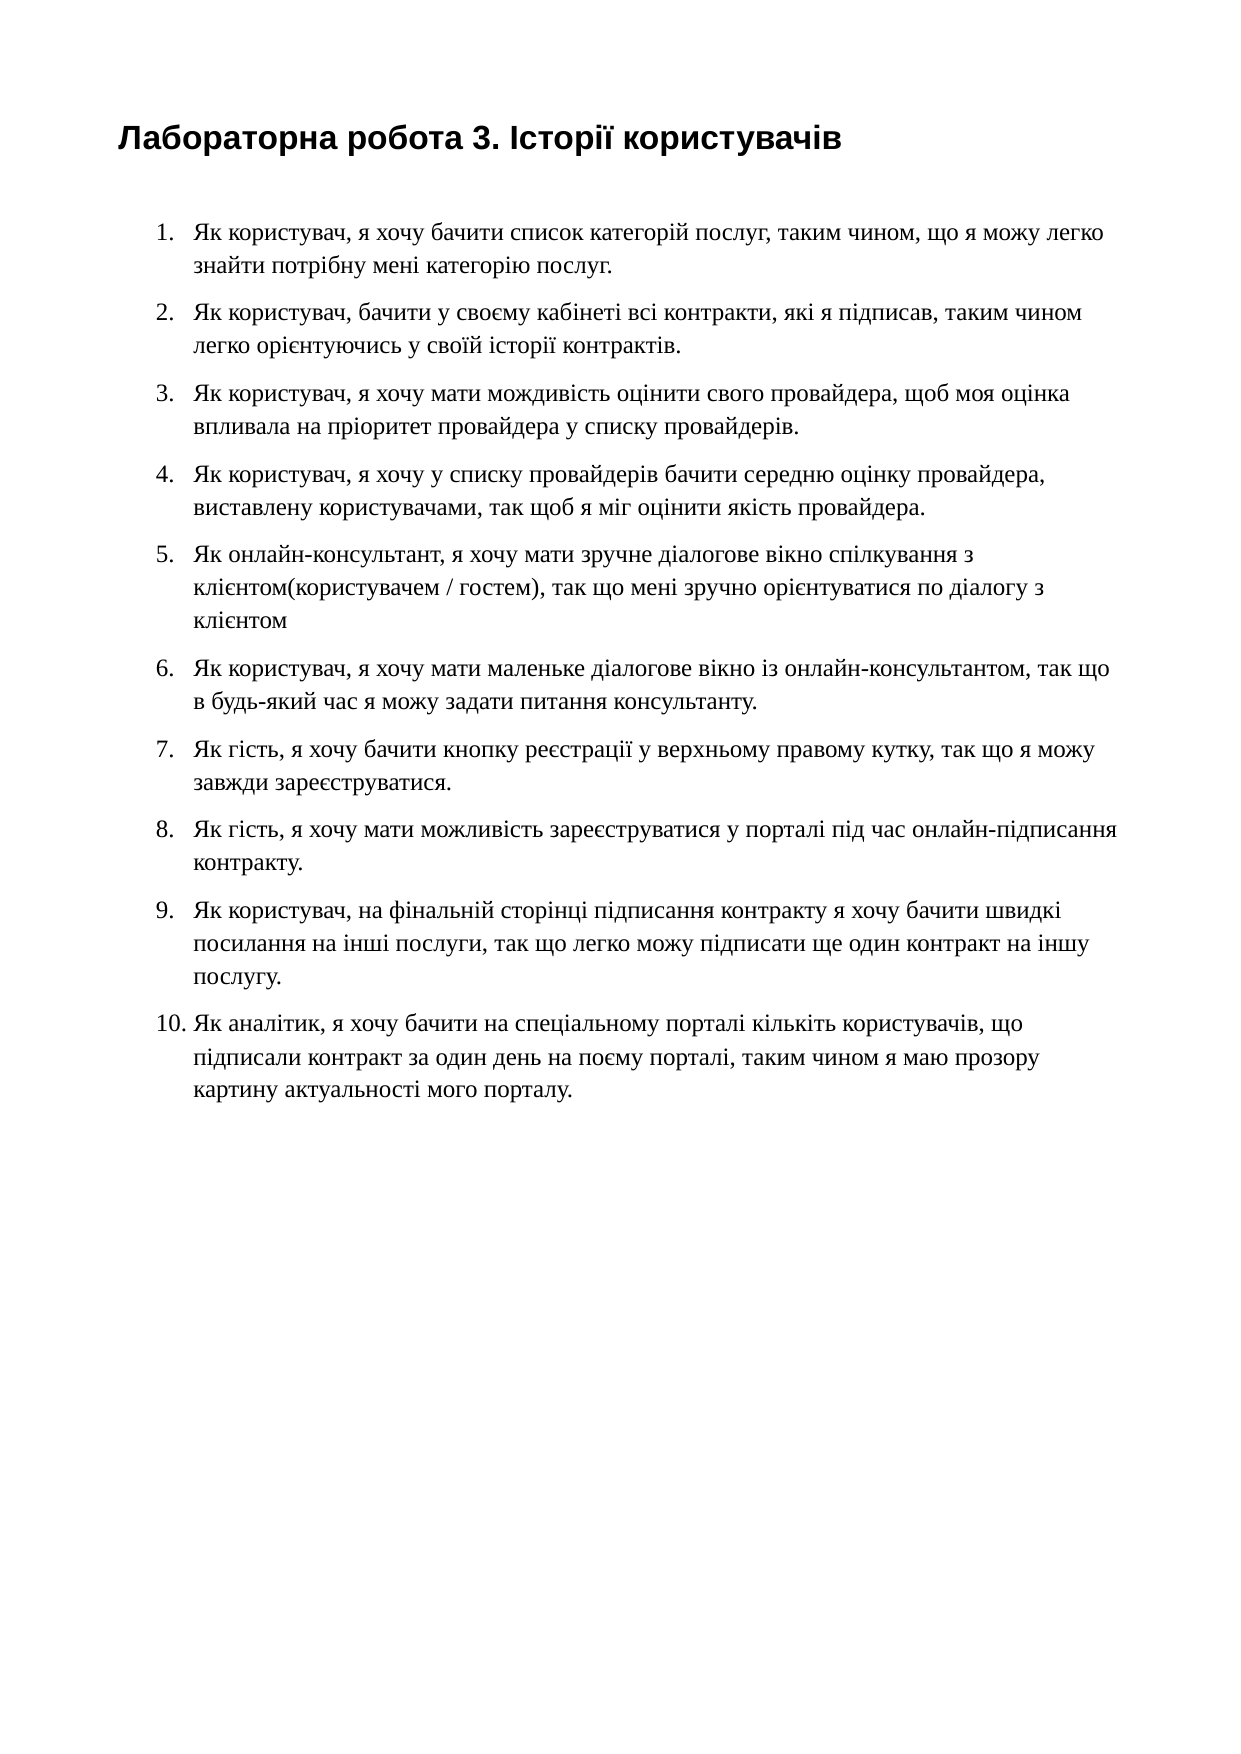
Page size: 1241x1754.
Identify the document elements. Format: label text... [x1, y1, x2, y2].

list Як гість, я хочу бачити кнопку реєстрації у верхньому правому кутку, так що я можу завжди зареєструватися. [156, 734, 1122, 795]
list Як користувач, бачити у своєму кабінеті всі контракти, які я підписав, таким чином легко орієнтуючись у своїй історії контрактів. [156, 297, 1122, 359]
list Як онлайн-консультант, я хочу мати зручне діалогове вікно спілкування з клієнтом(користувачем / гостем), так що мені зручно орієнтуватися по діалогу з клієнтом [156, 539, 1122, 634]
list Як користувач, я хочу у списку провайдерів бачити середню оцінку провайдера, виставлену користувачами, так щоб я міг оцінити якість провайдера. [156, 459, 1122, 521]
list Як гість, я хочу мати можливість зареєструватися у порталі під час онлайн-підписання контракту. [156, 814, 1122, 876]
list Як користувач, я хочу мати маленьке діалогове вікно із онлайн-консультантом, так що в будь-який час я можу задати питання консультанту. [156, 653, 1122, 715]
list Як користувач, на фінальній сторінці підписання контракту я хочу бачити швидкі посилання на інші послуги, так що легко можу підписати ще один контракт на іншу послугу. [156, 895, 1122, 990]
subtitle Лабораторна робота 3. Історії користувачів [118, 118, 1122, 157]
list Як користувач, я хочу мати мождивість оцінити свого провайдера, щоб моя оцінка впливала на пріоритет провайдера у списку провайдерів. [156, 378, 1122, 440]
list Як аналітик, я хочу бачити на спеціальному порталі кількіть користувачів, що підписали контракт за один день на поєму порталі, таким чином я маю прозору картину актуальності мого порталу. [156, 1008, 1122, 1103]
list Як користувач, я хочу бачити список категорій послуг, таким чином, що я можу легко знайти потрібну мені категорію послуг. [156, 217, 1122, 279]
